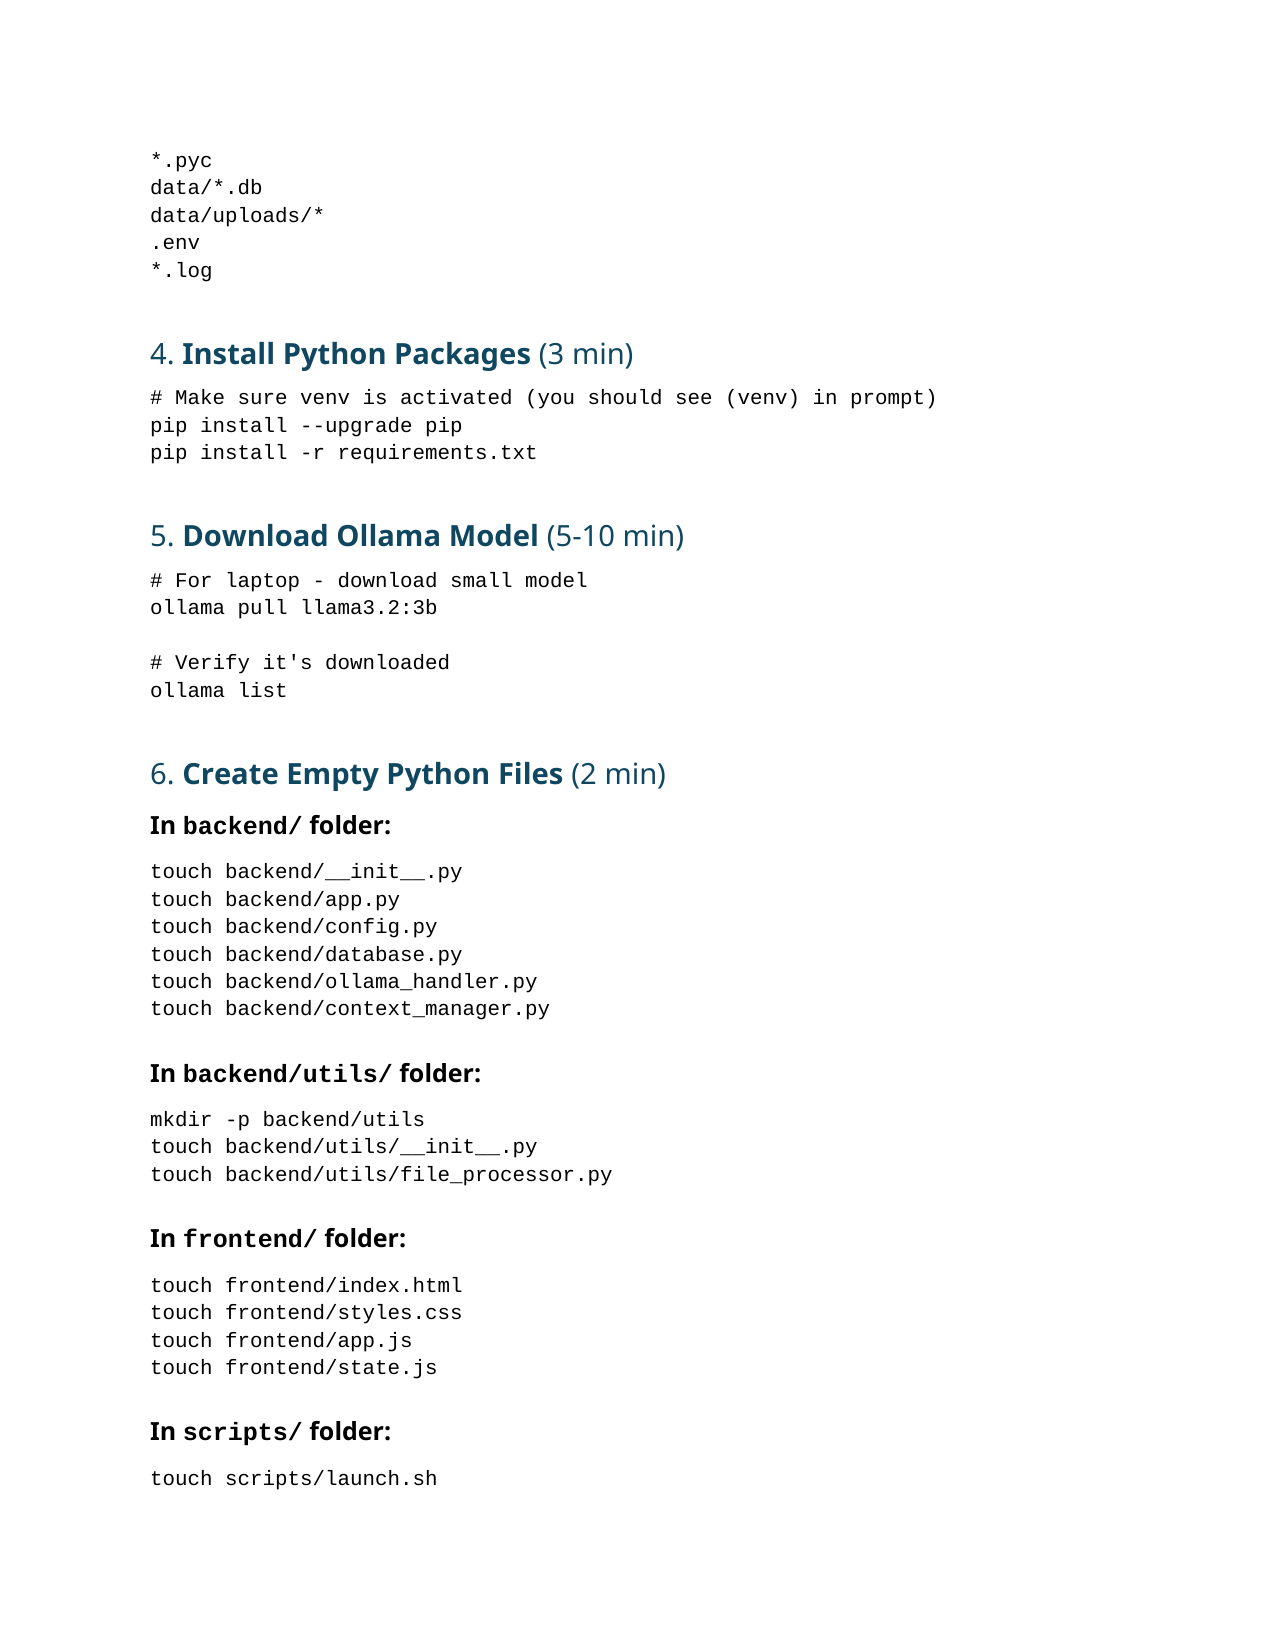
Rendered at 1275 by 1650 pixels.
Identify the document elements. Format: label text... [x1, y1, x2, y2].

text touch backend/__init__.py [150, 861, 1125, 885]
text touch backend/database.py [150, 943, 1125, 967]
text touch backend/config.py [150, 916, 1125, 940]
subtitle 4. Install Python Packages (3 min) [150, 333, 1125, 373]
text # Make sure venv is activated (you should see (venv) in prompt) [150, 387, 1125, 411]
subtitle 5. Download Ollama Model (5-10 min) [150, 516, 1125, 555]
text data/uploads/* [150, 205, 1125, 228]
text In frontend/ folder: [150, 1221, 1125, 1255]
text mkdir -p backend/utils [150, 1109, 1125, 1133]
text touch backend/utils/__init__.py [150, 1137, 1125, 1160]
text touch backend/utils/file_processor.py [150, 1164, 1125, 1188]
text ollama list [150, 679, 1125, 703]
text touch frontend/styles.css [150, 1302, 1125, 1326]
subtitle 6. Create Empty Python Files (2 min) [150, 753, 1125, 793]
text # For laptop - download small model [150, 570, 1125, 594]
text touch backend/ollama_handler.py [150, 971, 1125, 994]
text touch scripts/launch.sh [150, 1468, 1125, 1491]
text In backend/ folder: [150, 807, 1125, 842]
text ollama pull llama3.2:3b [150, 597, 1125, 621]
text pip install -r requirements.txt [150, 442, 1125, 466]
text touch backend/app.py [150, 889, 1125, 912]
text touch frontend/app.js [150, 1329, 1125, 1353]
text .env [150, 232, 1125, 256]
text touch frontend/index.html [150, 1275, 1125, 1298]
text # Verify it's downloaded [150, 652, 1125, 676]
text touch frontend/state.js [150, 1357, 1125, 1381]
text In backend/utils/ folder: [150, 1055, 1125, 1089]
text In scripts/ folder: [150, 1414, 1125, 1448]
text *.log [150, 259, 1125, 283]
text pip install --upgrade pip [150, 415, 1125, 438]
text data/*.db [150, 177, 1125, 201]
text *.pyc [150, 150, 1125, 174]
text touch backend/context_manager.py [150, 998, 1125, 1022]
